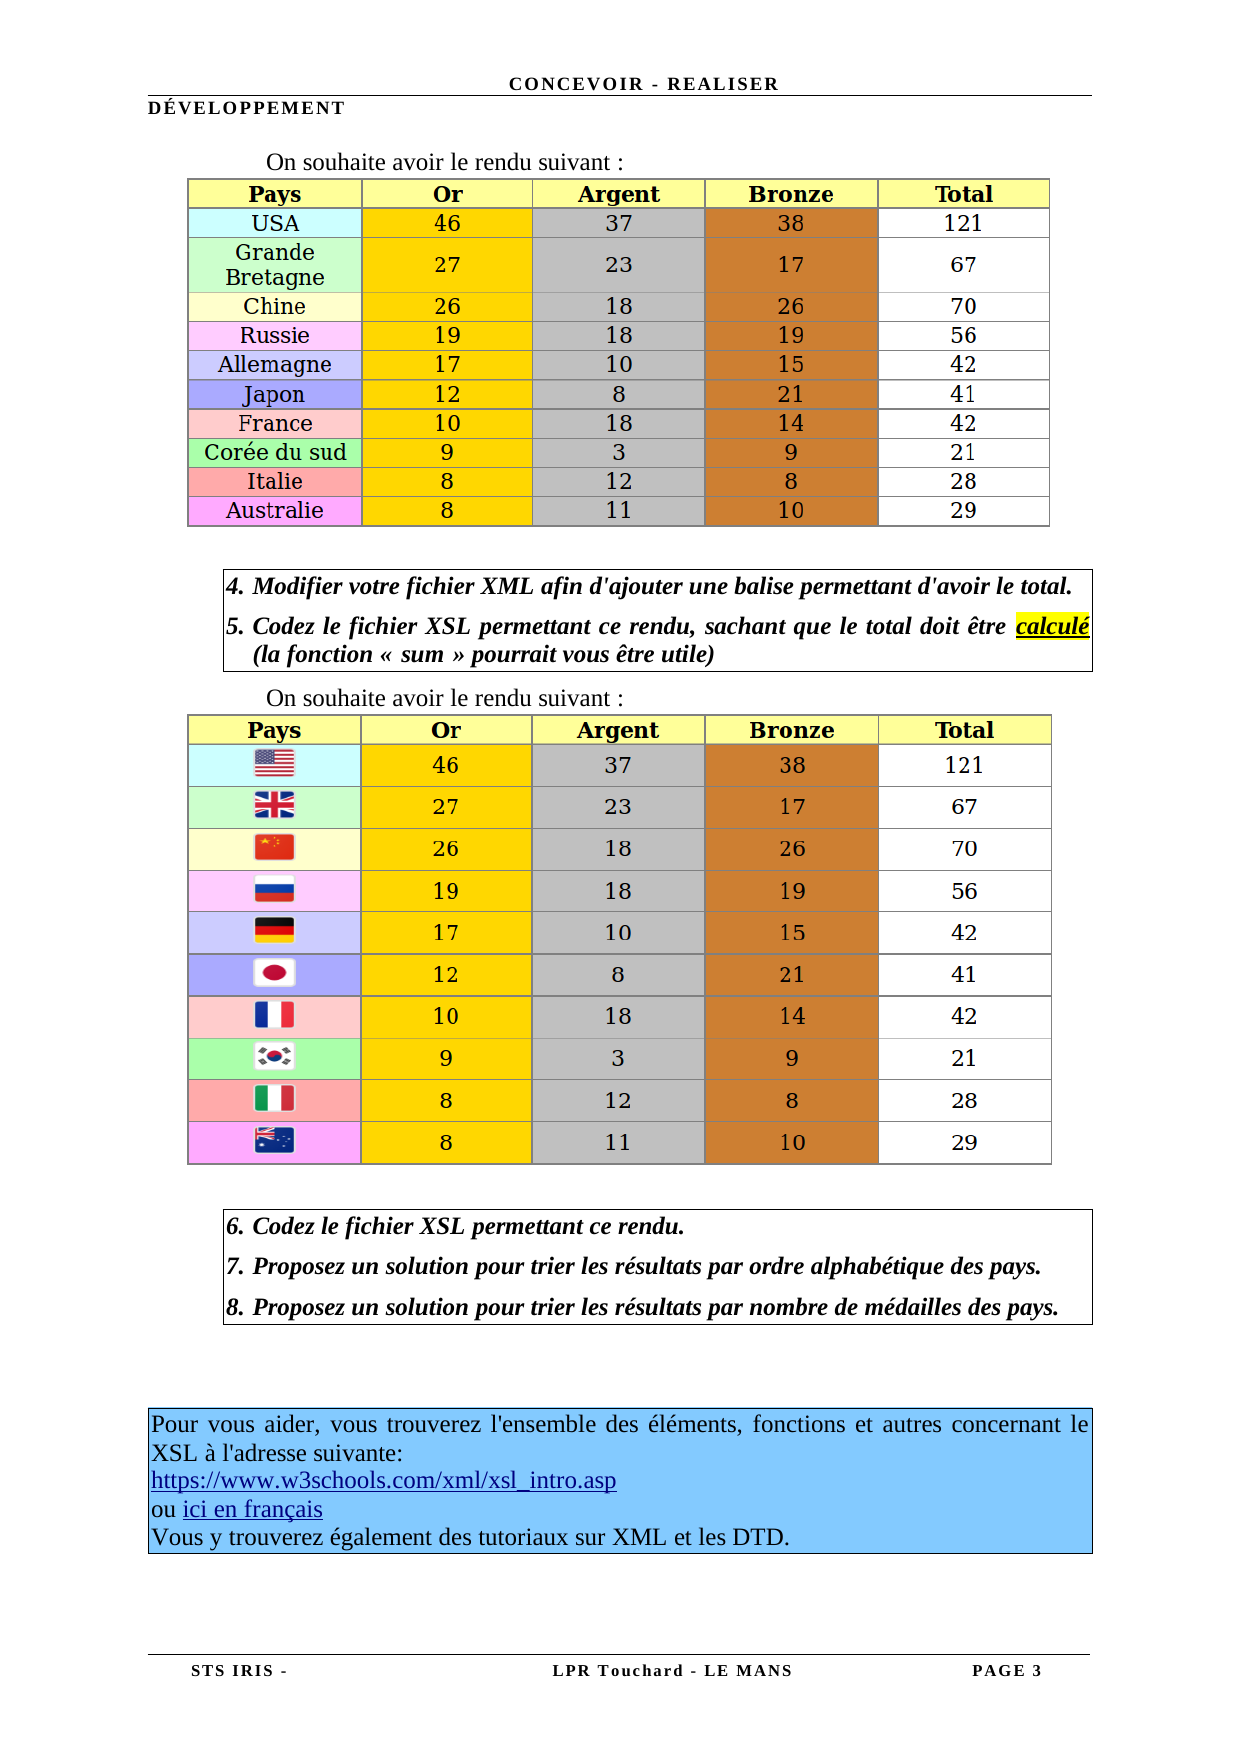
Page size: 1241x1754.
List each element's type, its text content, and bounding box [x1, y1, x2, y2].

list Modifier votre fichier XML afin d'ajouter une balise permettant d'avoir le total. [224, 570, 1092, 599]
list Codez le fichier XSL permettant ce rendu. [224, 1210, 1092, 1240]
text Pour vous aider, vous trouverez l'ensemble des éléments, fonctions et autres concernant le XSL à l'adresse suivante: [149, 1409, 1092, 1463]
list Proposez un solution pour trier les résultats par nombre de médailles des pays. [224, 1290, 1092, 1324]
text https://www.w3schools.com/xml/xsl_intro.asp [149, 1463, 1092, 1491]
picture [185, 711, 1055, 1169]
text On souhaite avoir le rendu suivant : [223, 684, 1092, 712]
list Proposez un solution pour trier les résultats par ordre alphabétique des pays. [224, 1249, 1092, 1280]
text ou ici en français [149, 1491, 1092, 1519]
picture [185, 175, 1055, 528]
text Vous y trouverez également des tutoriaux sur XML et les DTD. [149, 1519, 1092, 1553]
text On souhaite avoir le rendu suivant : [223, 148, 1092, 176]
list Codez le fichier XSL permettant ce rendu, sachant que le total doit être calculé (la fonction « sum » pourrait vous être utile) [224, 609, 1092, 671]
